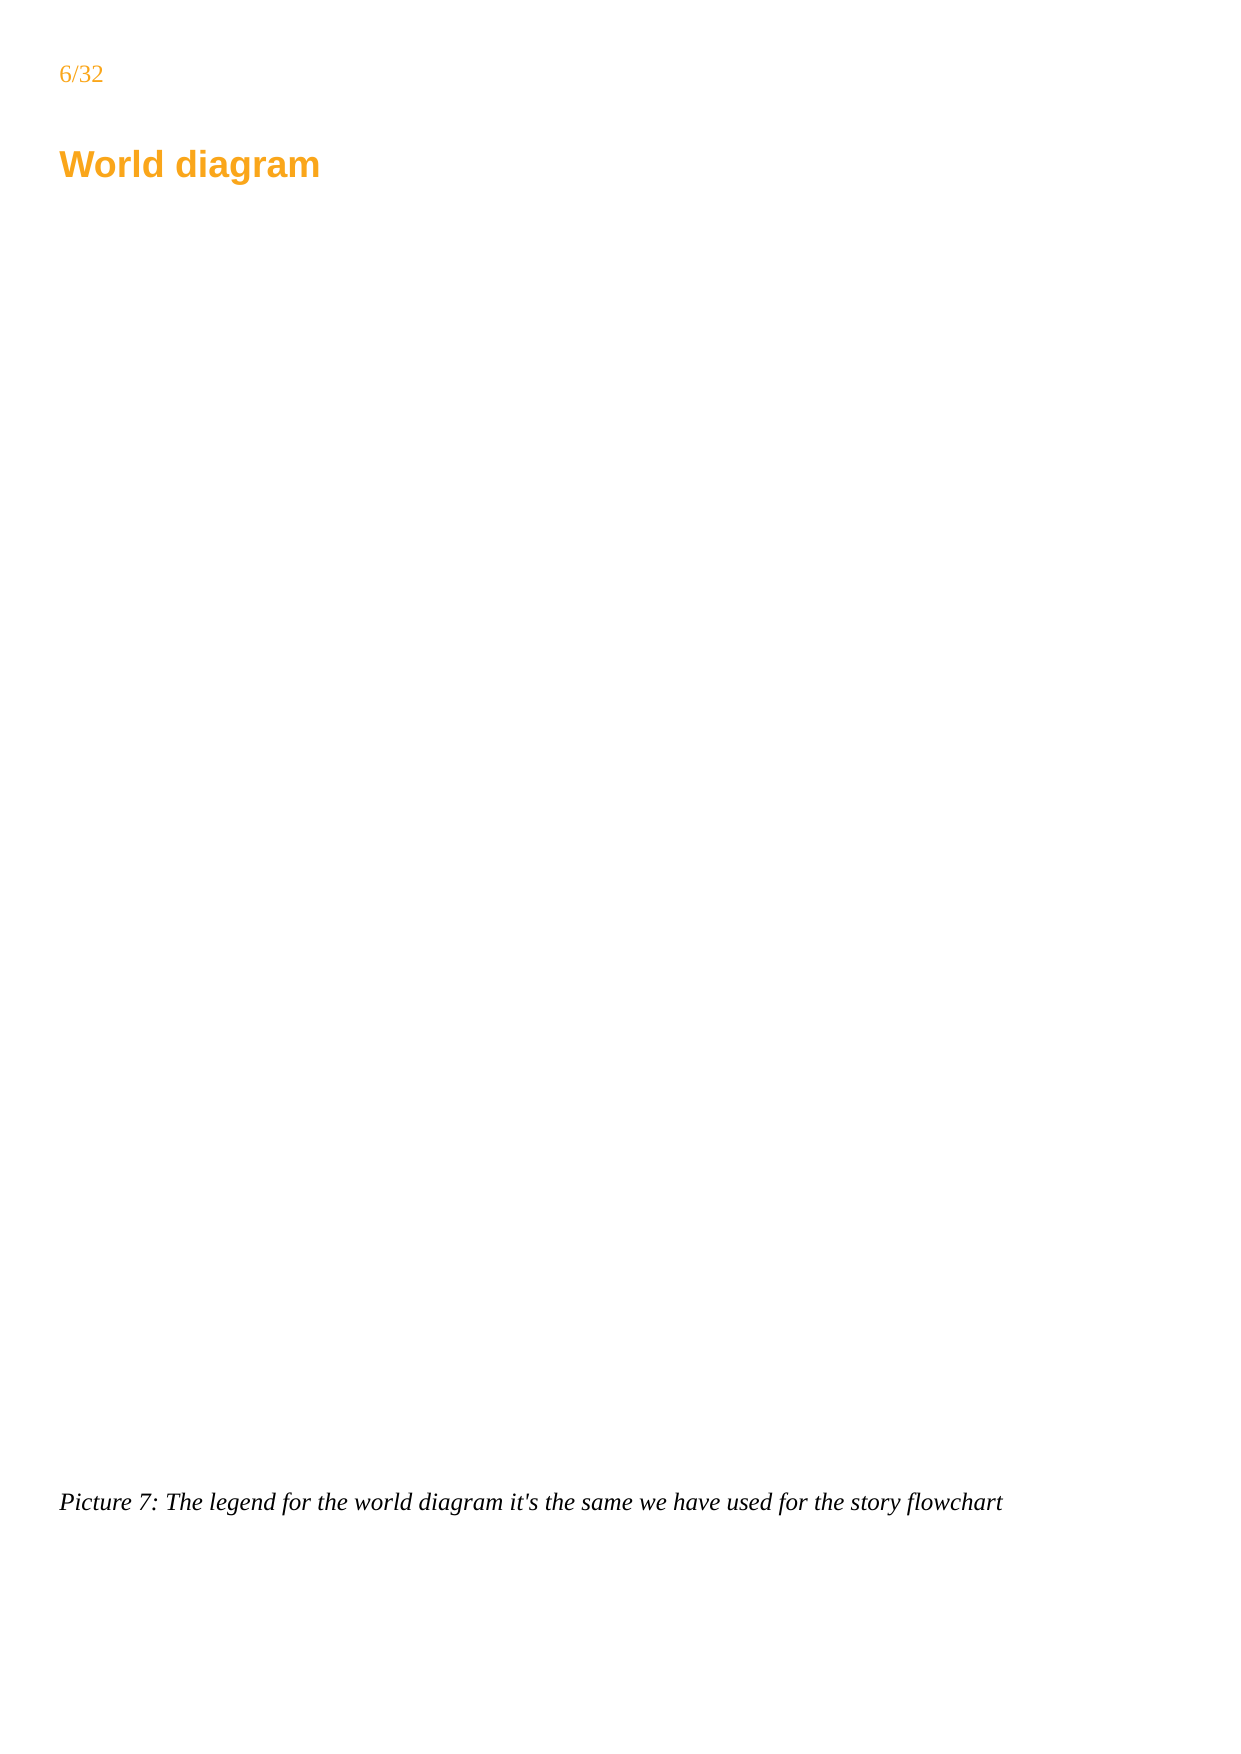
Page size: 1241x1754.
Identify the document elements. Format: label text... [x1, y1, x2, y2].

subtitle World diagram [59, 142, 1181, 185]
text Picture 7: The legend for the world diagram it's the same we have used for the story flowchart [59, 210, 1181, 1516]
